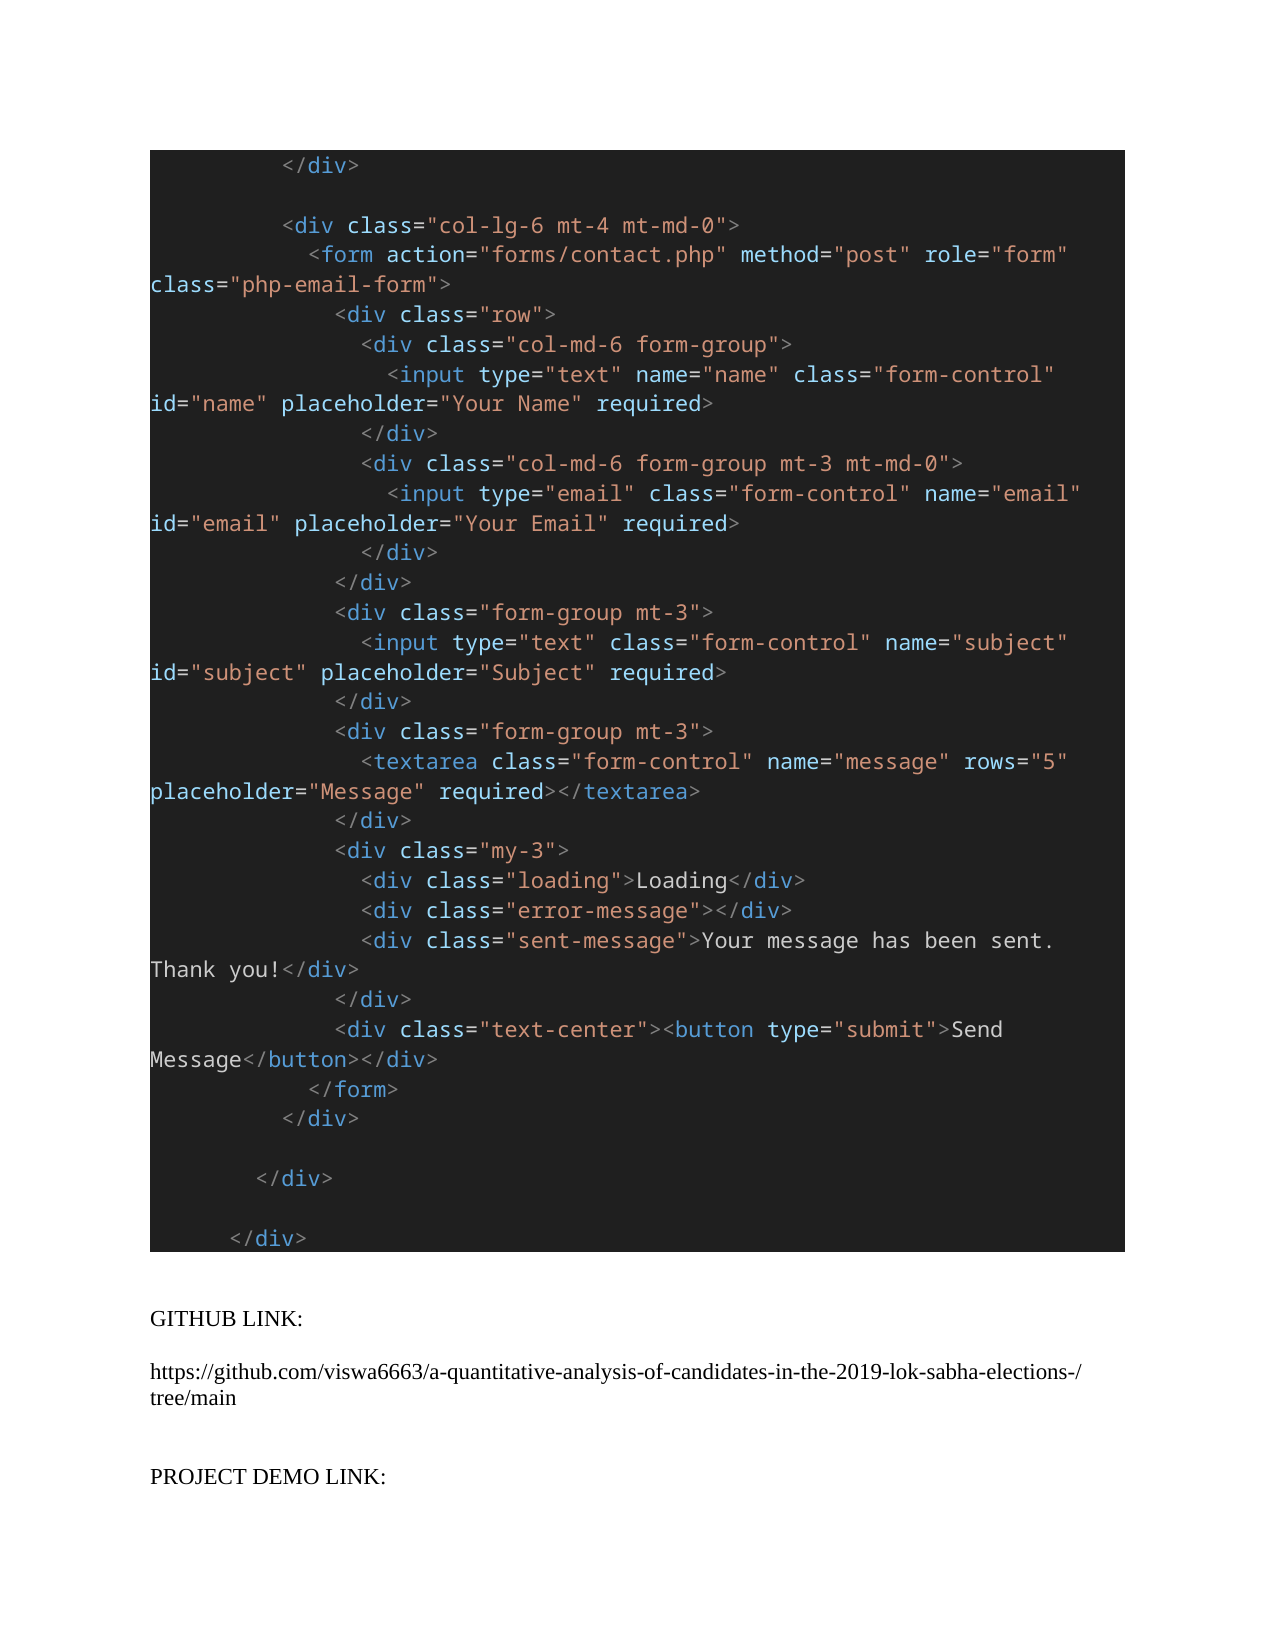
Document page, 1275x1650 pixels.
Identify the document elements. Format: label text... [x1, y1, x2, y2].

text </div> [150, 805, 1125, 835]
text <input type="text" name="name" class="form-control" id="name" placeholder="Your Name" required> [150, 358, 1125, 418]
text <div class="col-lg-6 mt-4 mt-md-0"> [150, 209, 1125, 239]
text <input type="text" class="form-control" name="subject" id="subject" placeholder="Subject" required> [150, 627, 1125, 686]
text </div> [150, 150, 1125, 180]
text </div> [150, 686, 1125, 716]
text https://github.com/viswa6663/a-quantitative-analysis-of-candidates-in-the-2019-lok-sabha-elections-/tree/main [150, 1358, 1125, 1410]
text <form action="forms/contact.php" method="post" role="form" class="php-email-form"> [150, 239, 1125, 299]
text PROJECT DEMO LINK: [150, 1463, 1125, 1489]
text </div> [150, 984, 1125, 1014]
text <div class="sent-message">Your message has been sent. Thank you!</div> [150, 924, 1125, 984]
text </div> [150, 1222, 1125, 1252]
text <div class="col-md-6 form-group mt-3 mt-md-0"> [150, 448, 1125, 478]
text <div class="col-md-6 form-group"> [150, 329, 1125, 358]
text </form> [150, 1073, 1125, 1103]
text </div> [150, 1103, 1125, 1133]
text <div class="error-message"></div> [150, 895, 1125, 924]
text <div class="loading">Loading</div> [150, 865, 1125, 895]
text <div class="form-group mt-3"> [150, 716, 1125, 746]
text <textarea class="form-control" name="message" rows="5" placeholder="Message" required></textarea> [150, 746, 1125, 805]
text </div> [150, 537, 1125, 567]
text <div class="form-group mt-3"> [150, 597, 1125, 627]
text </div> [150, 1163, 1125, 1193]
text <div class="my-3"> [150, 835, 1125, 865]
text <div class="text-center"><button type="submit">Send Message</button></div> [150, 1014, 1125, 1073]
text </div> [150, 567, 1125, 597]
text <input type="email" class="form-control" name="email" id="email" placeholder="Your Email" required> [150, 478, 1125, 537]
text </div> [150, 418, 1125, 448]
text <div class="row"> [150, 299, 1125, 329]
text GITHUB LINK: [150, 1305, 1125, 1331]
